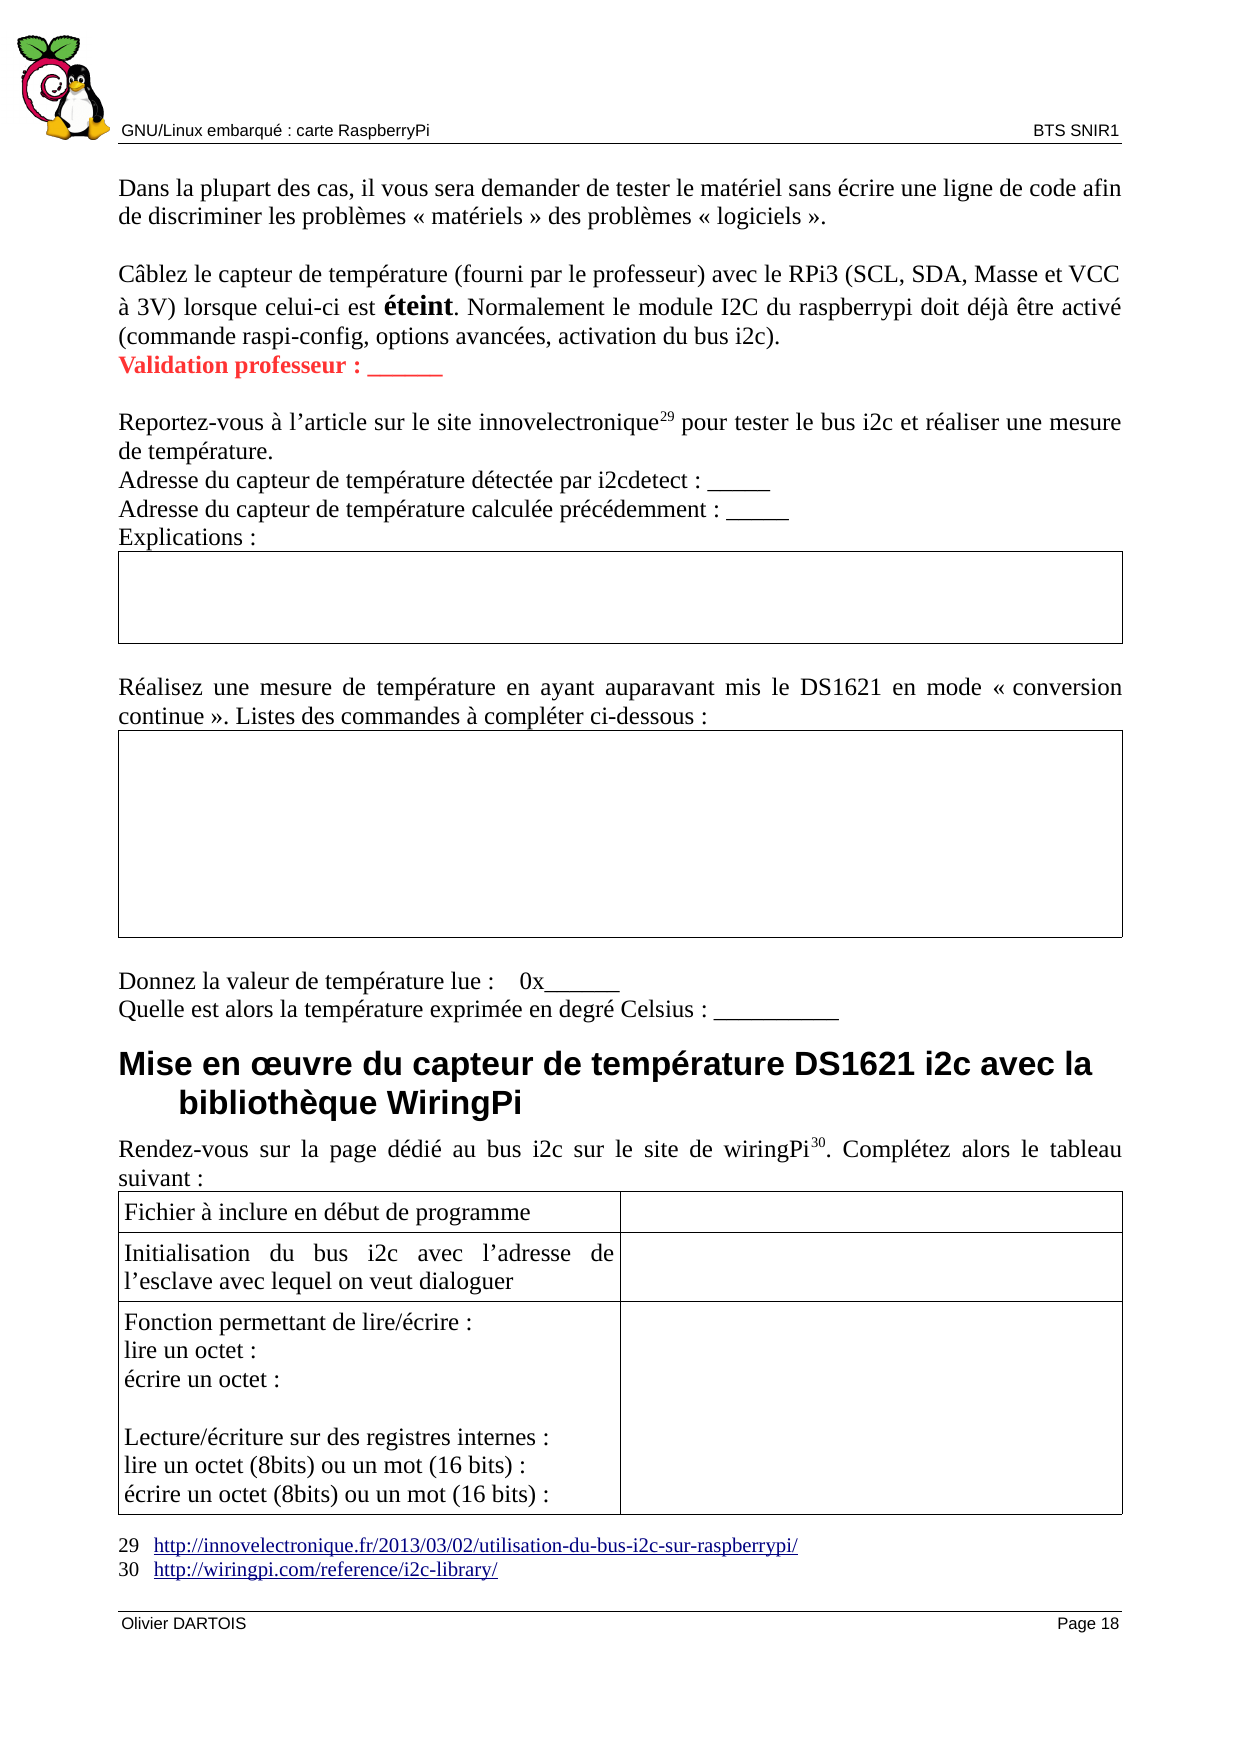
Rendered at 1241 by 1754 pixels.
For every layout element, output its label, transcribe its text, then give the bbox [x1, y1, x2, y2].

text Validation professeur : ______ [118, 350, 1122, 379]
text Reportez-vous à l’article sur le site innovelectronique pour tester le bus i2c et réaliser une mesure de température. [118, 407, 1122, 465]
text Quelle est alors la température exprimée en degré Celsius : __________ [118, 994, 1122, 1023]
table_header Fichier à inclure en début de programme [119, 1192, 620, 1232]
text Adresse du capteur de température calculée précédemment : _____ [118, 494, 1122, 522]
text Dans la plupart des cas, il vous sera demander de tester le matériel sans écrire une ligne de code afin de discriminer les problèmes « matériels » des problèmes « logiciels ». [118, 173, 1122, 230]
table_header [621, 1192, 1122, 1232]
subtitle Mise en œuvre du capteur de température DS1621 i2c avec la bibliothèque WiringPi [118, 1044, 1122, 1121]
text http://innovelectronique.fr/2013/03/02/utilisation-du-bus-i2c-sur-raspberrypi/ [118, 1533, 1122, 1557]
text Rendez-vous sur la page dédié au bus i2c sur le site de wiringPi. Complétez alors le tableau suivant : [118, 1134, 1122, 1191]
table_cell Fonction permettant de lire/écrire : lire un octet : écrire un octet : Lecture/écriture sur des registres internes : lire un octet (8bits) ou un mot (16 bits) : écrire un octet (8bits) ou un mot (16 bits) : [119, 1302, 620, 1514]
text http://wiringpi.com/reference/i2c-library/ [118, 1557, 1122, 1581]
picture [0, 31, 112, 142]
text Explications : [118, 522, 1122, 551]
table_cell Initialisation du bus i2c avec l’adresse de l’esclave avec lequel on veut dialoguer [119, 1233, 620, 1301]
table_cell [621, 1233, 1122, 1301]
text Adresse du capteur de température détectée par i2cdetect : _____ [118, 465, 1122, 494]
table_cell [621, 1302, 1122, 1514]
text Réalisez une mesure de température en ayant auparavant mis le DS1621 en mode « conversion continue ». Listes des commandes à compléter ci-dessous : [118, 672, 1122, 730]
text Câblez le capteur de température (fourni par le professeur) avec le RPi3 (SCL, SDA, Masse et VCC à 3V) lorsque celui-ci est éteint. Normalement le module I2C du raspberrypi doit déjà être activé (commande raspi-config, options avancées, activation du bus i2c). [118, 259, 1122, 350]
text Donnez la valeur de température lue : 0x______ [118, 966, 1122, 994]
